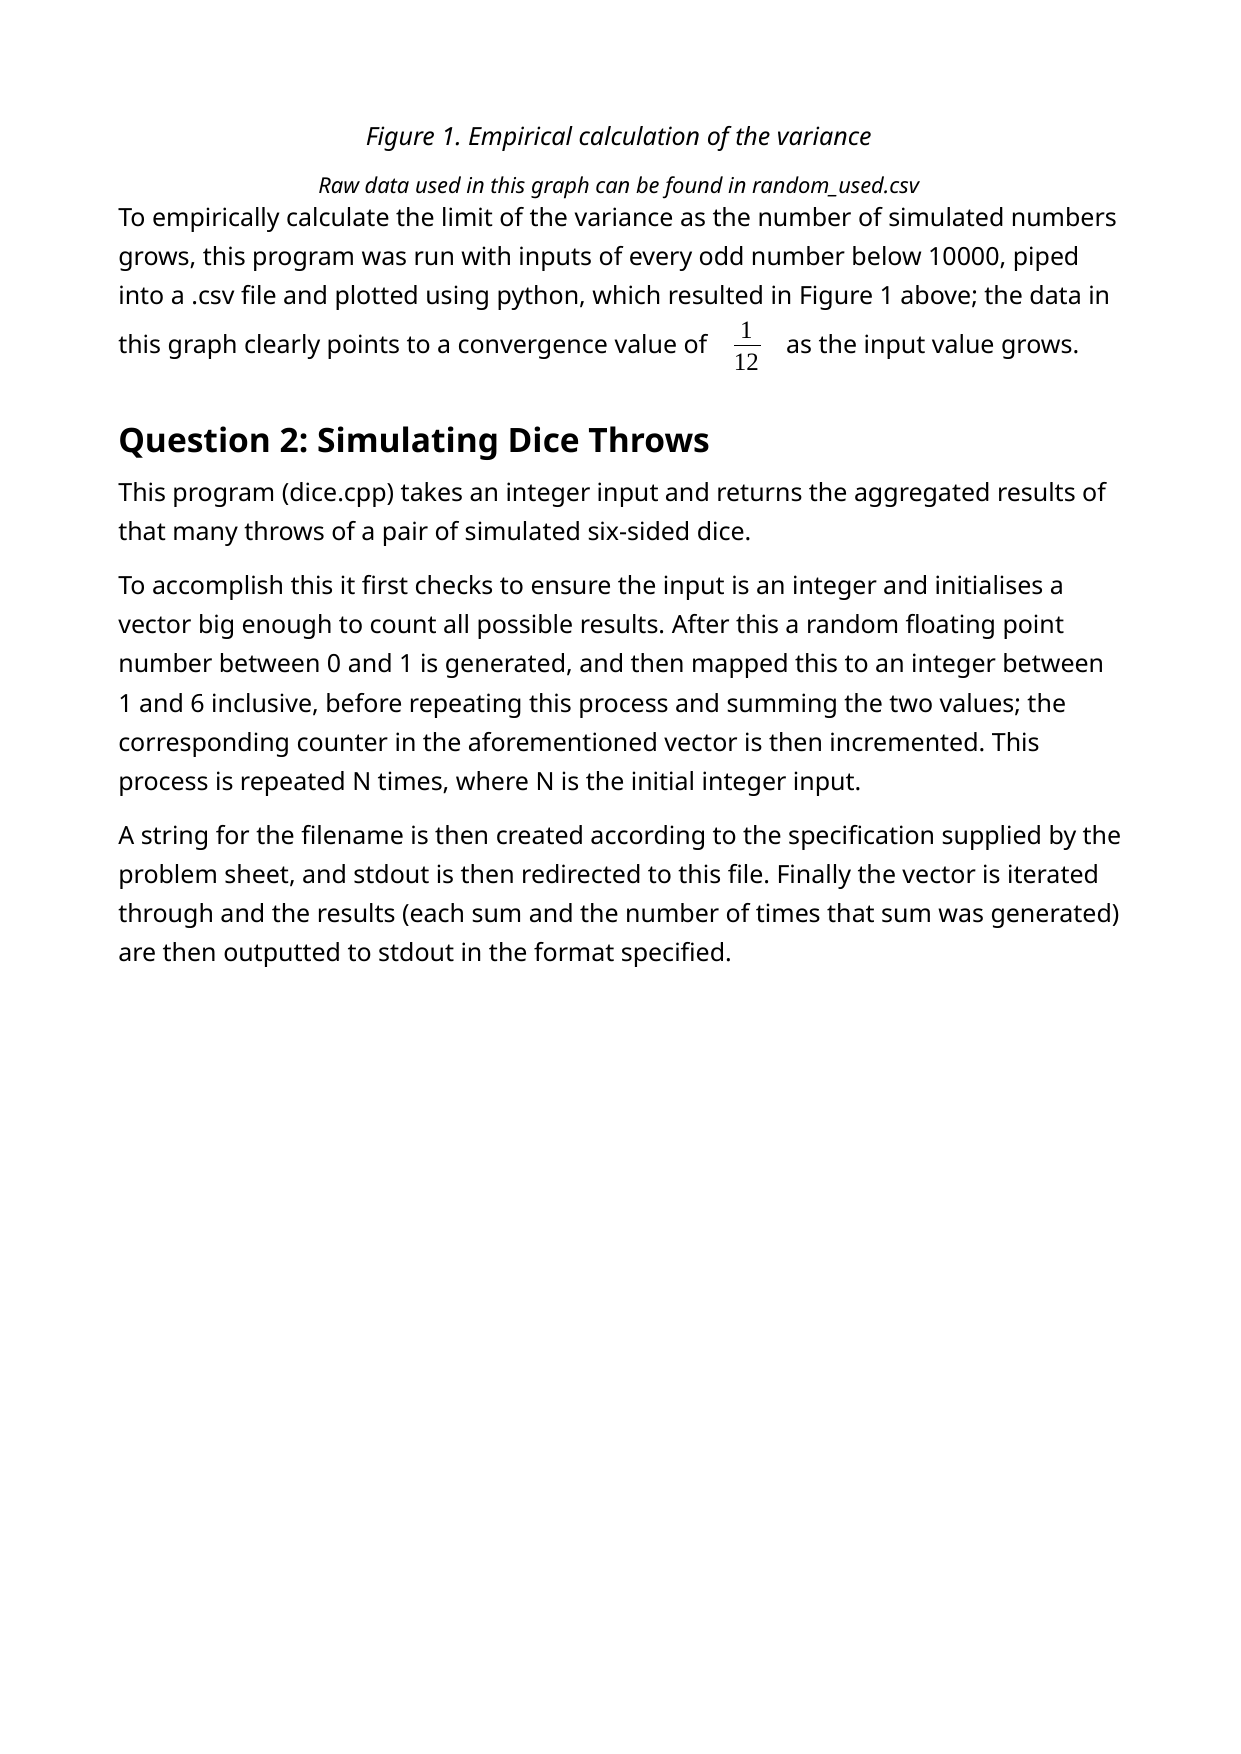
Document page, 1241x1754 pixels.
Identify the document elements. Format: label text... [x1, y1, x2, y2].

text To empirically calculate the limit of the variance as the number of simulated numbers grows, this program was run with inputs of every odd number below 10000, piped into a .csv file and plotted using python, which resulted in Figure 1 above; the data in this graph clearly points to a convergence value of as the input value grows. [118, 199, 1122, 376]
subtitle Question 2: Simulating Dice Throws [118, 417, 1122, 462]
text This program (dice.cpp) takes an integer input and returns the aggregated results of that many throws of a pair of simulated six-sided dice. [118, 475, 1122, 548]
text A string for the filename is then created according to the specification supplied by the problem sheet, and stdout is then redirected to this file. Finally the vector is iterated through and the results (each sum and the number of times that sum was generated) are then outputted to stdout in the format specified. [118, 817, 1122, 969]
text Figure 1. Empirical calculation of the variance [118, 118, 1122, 152]
text To accomplish this it first checks to ensure the input is an integer and initialises a vector big enough to count all possible results. After this a random floating point number between 0 and 1 is generated, and then mapped this to an integer between 1 and 6 inclusive, before repeating this process and summing the two values; the corresponding counter in the aforementioned vector is then incremented. This process is repeated N times, where N is the initial integer input. [118, 568, 1122, 798]
text Raw data used in this graph can be found in random_used.csv [118, 170, 1122, 199]
